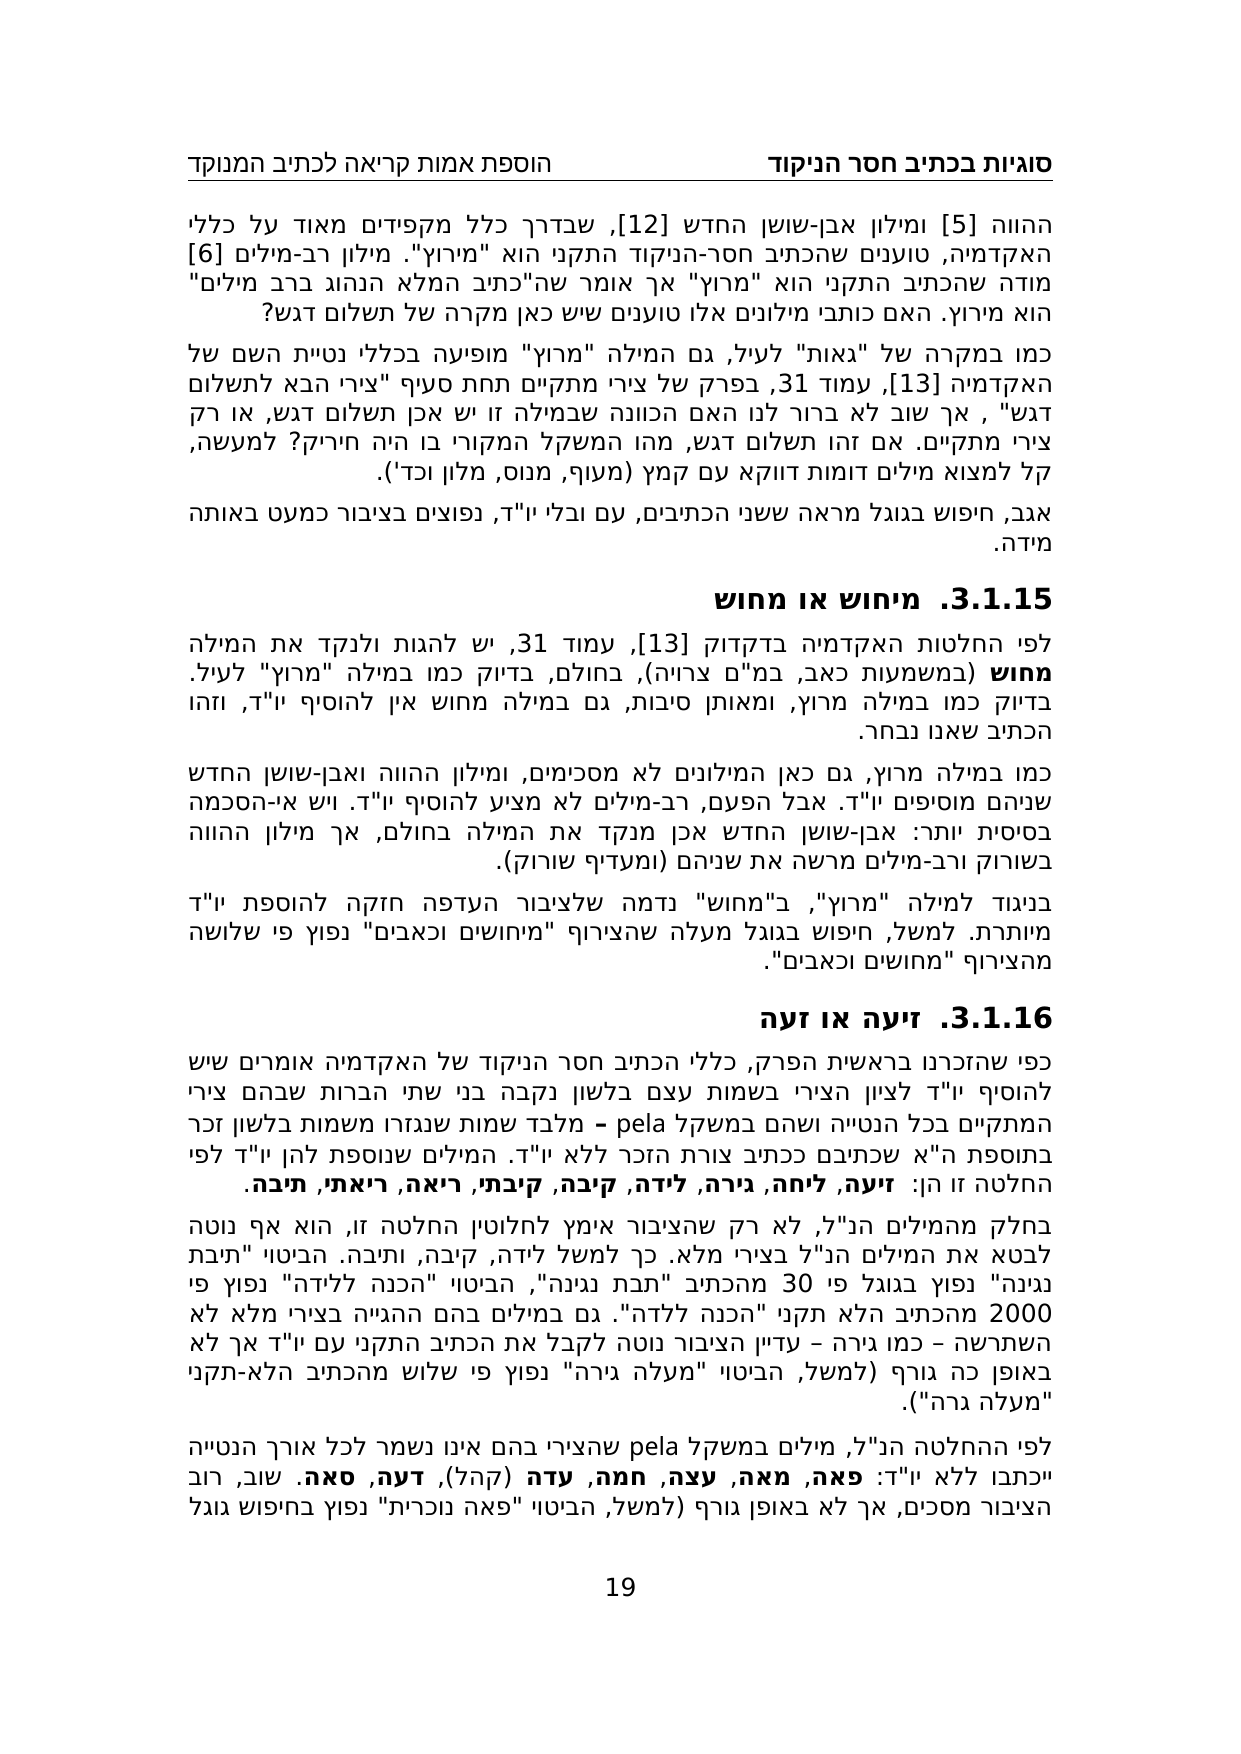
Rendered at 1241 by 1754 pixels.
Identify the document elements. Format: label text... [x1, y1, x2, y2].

text לפי ההחלטה הנ"ל, מילים במשקל pela שהצירי בהם אינו נשמר לכל אורך הנטייה ייכתבו ללא יו"ד: פאה, מאה, עצה, חמה, עדה (קהל), דעה, סאה. שוב, רוב הציבור מסכים, אך לא באופן גורף (למשל, הביטוי "פאה נוכרית" נפוץ בחיפוש גוגל פי שניים מהכתיב הלא-תקני "פיאה נוכרית"). [187, 1428, 1053, 1521]
text כפי שהזכרנו בראשית הפרק, כללי הכתיב חסר הניקוד של האקדמיה אומרים שיש להוסיף יו"ד לציון הצירי בשמות עצם בלשון נקבה בני שתי הברות שבהם צירי המתקיים בכל הנטייה ושהם במשקל pela – מלבד שמות שנגזרו משמות בלשון זכר בתוספת ה"א שכתיבם ככתיב צורת הזכר ללא יו"ד. המילים שנוספת להן יו"ד לפי החלטה זו הן: זיעה, ליחה, גירה, לידה, קיבה, קיבתי, ריאה, ריאתי, תיבה. [187, 1047, 1053, 1198]
text אגב, חיפוש בגוגל מראה ששני הכתיבים, עם ובלי יו"ד, נפוצים בציבור כמעט באותה מידה. [187, 498, 1053, 557]
text כמו במילה מרוץ, גם כאן המילונים לא מסכימים, ומילון ההווה ואבן-שושן החדש שניהם מוסיפים יו"ד. אבל הפעם, רב-מילים לא מציע להוסיף יו"ד. ויש אי-הסכמה בסיסית יותר: אבן-שושן החדש אכן מנקד את המילה בחולם, אך מילון ההווה בשורוק ורב-מילים מרשה את שניהם (ומעדיף שורוק). [187, 758, 1053, 875]
text לא ברור, אם כן, מדוע כל מהמילונים דווקא כן מוסיפים יו"ד במקרה זה. מילון ההווה [5] ומילון אבן-שושן החדש [12], שבדרך כלל מקפידים מאוד על כללי האקדמיה, טוענים שהכתיב חסר-הניקוד התקני הוא "מירוץ". מילון רב-מילים [6] מודה שהכתיב התקני הוא "מרוץ" אך אומר שה"כתיב המלא הנהוג ברב מילים" הוא מירוץ. האם כותבי מילונים אלו טוענים שיש כאן מקרה של תשלום דגש? [187, 210, 1053, 327]
subtitle מיחוש או מחוש [187, 582, 1053, 616]
text כמו במקרה של "גאות" לעיל, גם המילה "מרוץ" מופיעה בכללי נטיית השם של האקדמיה [13], עמוד 31, בפרק של צירי מתקיים תחת סעיף "צירי הבא לתשלום דגש" , אך שוב לא ברור לנו האם הכוונה שבמילה זו יש אכן תשלום דגש, או רק צירי מתקיים. אם זהו תשלום דגש, מהו המשקל המקורי בו היה חיריק? למעשה, קל למצוא מילים דומות דווקא עם קמץ (מעוף, מנוס, מלון וכד'). [187, 339, 1053, 486]
subtitle זיעה או זעה [187, 1001, 1053, 1035]
text בחלק מהמילים הנ"ל, לא רק שהציבור אימץ לחלוטין החלטה זו, הוא אף נוטה לבטא את המילים הנ"ל בצירי מלא. כך למשל לידה, קיבה, ותיבה. הביטוי "תיבת נגינה" נפוץ בגוגל פי 30 מהכתיב "תבת נגינה", הביטוי "הכנה ללידה" נפוץ פי 2000 מהכתיב הלא תקני "הכנה ללדה". גם במילים בהם ההגייה בצירי מלא לא השתרשה – כמו גירה – עדיין הציבור נוטה לקבל את הכתיב התקני עם יו"ד אך לא באופן כה גורף (למשל, הביטוי "מעלה גירה" נפוץ פי שלוש מהכתיב הלא-תקני "מעלה גרה"). [187, 1211, 1053, 1416]
text בניגוד למילה "מרוץ", ב"מחוש" נדמה שלציבור העדפה חזקה להוספת יו"ד מיותרת. למשל, חיפוש בגוגל מעלה שהצירוף "מיחושים וכאבים" נפוץ פי שלושה מהצירוף "מחושים וכאבים". [187, 888, 1053, 976]
text לפי החלטות האקדמיה בדקדוק [13], עמוד 31, יש להגות ולנקד את המילה מחוש (במשמעות כאב, במ"ם צרויה), בחולם, בדיוק כמו במילה "מרוץ" לעיל. בדיוק כמו במילה מרוץ, ומאותן סיבות, גם במילה מחוש אין להוסיף יו"ד, וזהו הכתיב שאנו נבחר. [187, 629, 1053, 746]
